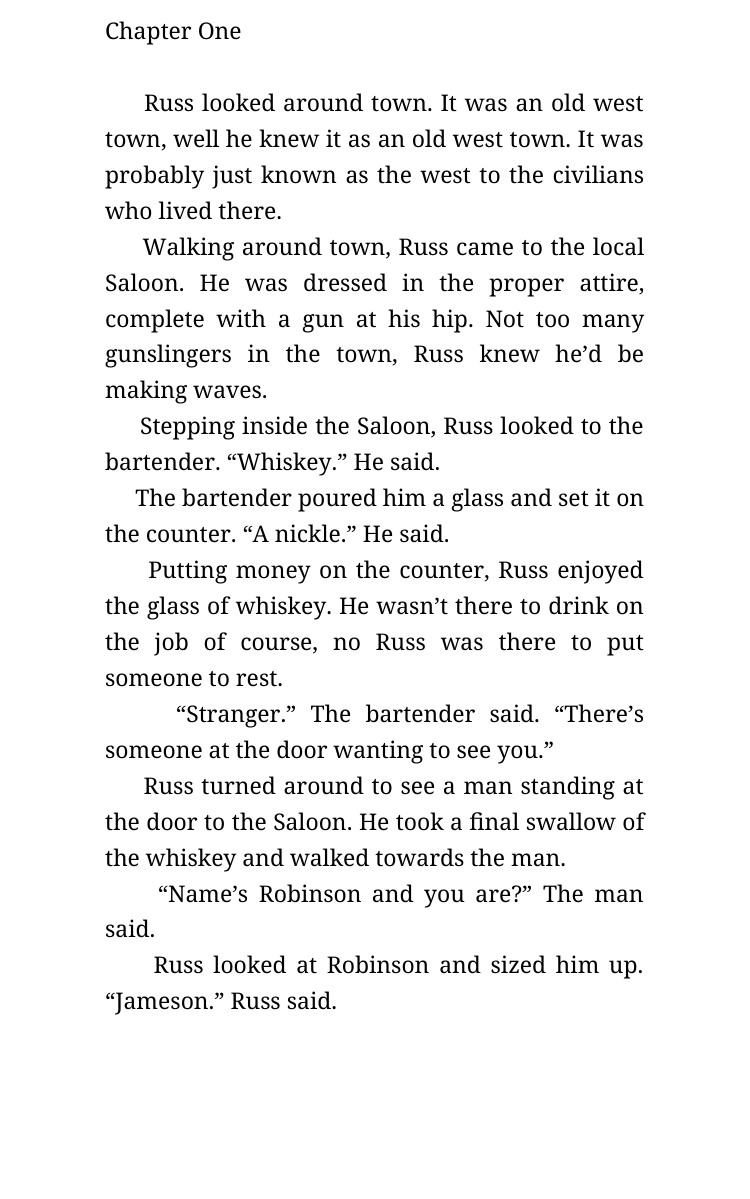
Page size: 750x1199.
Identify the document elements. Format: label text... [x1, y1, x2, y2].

text Russ turned around to see a man standing at the door to the Saloon. He took a final swallow of the whiskey and walked towards the man. [105, 770, 645, 873]
text “Name’s Robinson and you are?” The man said. [105, 877, 645, 945]
text Walking around town, Russ came to the local Saloon. He was dressed in the proper attire, complete with a gun at his hip. Not too many gunslingers in the town, Russ knew he’d be making waves. [105, 231, 645, 406]
text Chapter One [105, 15, 645, 46]
text “Stranger.” The bartender said. “There’s someone at the door wanting to see you.” [105, 698, 645, 765]
text Putting money on the counter, Russ enjoyed the glass of whiskey. He wasn’t there to drink on the job of course, no Russ was there to put someone to rest. [105, 554, 645, 693]
text Stepping inside the Saloon, Russ looked to the bartender. “Whiskey.” He said. [105, 410, 645, 477]
text Russ looked at Robinson and sized him up. “Jameson.” Russ said. [105, 949, 645, 1017]
text The bartender poured him a glass and set it on the counter. “A nickle.” He said. [105, 482, 645, 549]
text Russ looked around town. It was an old west town, well he knew it as an old west town. It was probably just known as the west to the civilians who lived there. [105, 87, 645, 226]
